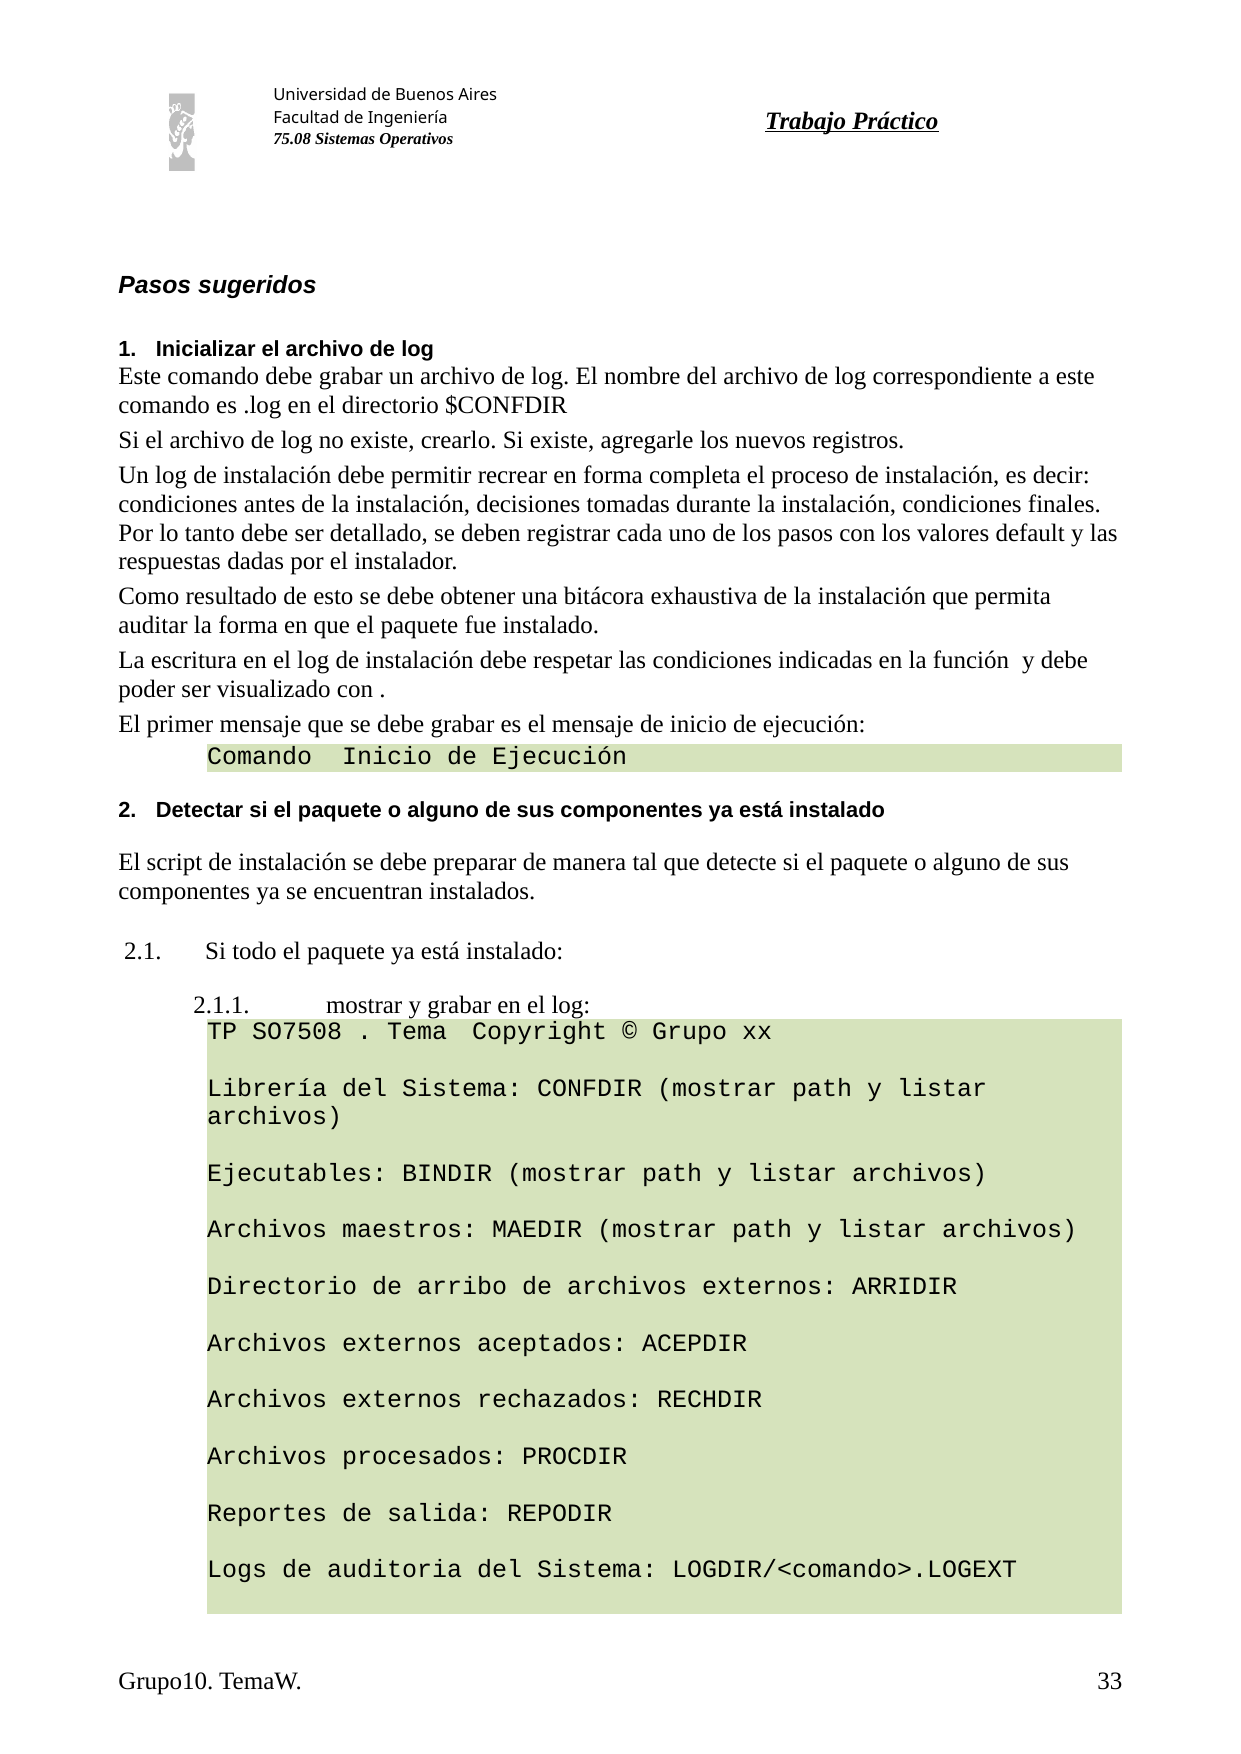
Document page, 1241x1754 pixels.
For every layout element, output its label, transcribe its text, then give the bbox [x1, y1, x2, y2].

text Como resultado de esto se debe obtener una bitácora exhaustiva de la instalación que permita auditar la forma en que el paquete fue instalado. [118, 581, 1122, 639]
text Librería del Sistema: CONFDIR (mostrar path y listar archivos) [207, 1075, 1122, 1132]
subtitle Detectar si el paquete o alguno de sus componentes ya está instalado [118, 797, 1122, 822]
text El primer mensaje que se debe grabar es el mensaje de inicio de ejecución: [118, 709, 1122, 738]
text Directorio de arribo de archivos externos: ARRIDIR [207, 1274, 1122, 1302]
list mostrar y grabar en el log: [193, 990, 1122, 1019]
text Logs de auditoria del Sistema: LOGDIR/<comando>.LOGEXT [207, 1557, 1122, 1585]
list Si todo el paquete ya está instalado: [118, 936, 1122, 965]
text Reportes de salida: REPODIR [207, 1500, 1122, 1529]
text Archivos procesados: PROCDIR [207, 1444, 1122, 1472]
text Este comando debe grabar un archivo de log. El nombre del archivo de log correspondiente a este comando es .log en el directorio $CONFDIR [118, 361, 1122, 419]
text Archivos maestros: MAEDIR (mostrar path y listar archivos) [207, 1217, 1122, 1245]
text Si el archivo de log no existe, crearlo. Si existe, agregarle los nuevos registros. [118, 425, 1122, 454]
text Ejecutables: BINDIR (mostrar path y listar archivos) [207, 1160, 1122, 1189]
text Comando Inicio de Ejecución [207, 744, 1122, 772]
text El script de instalación se debe preparar de manera tal que detecte si el paquete o alguno de sus componentes ya se encuentran instalados. [118, 847, 1122, 905]
text Archivos externos aceptados: ACEPDIR [207, 1330, 1122, 1359]
text La escritura en el log de instalación debe respetar las condiciones indicadas en la función y debe poder ser visualizado con . [118, 645, 1122, 703]
text Archivos externos rechazados: RECHDIR [207, 1387, 1122, 1415]
subtitle Inicializar el archivo de log [118, 336, 1122, 361]
text TP SO7508 . Tema Copyright © Grupo xx [207, 1019, 1122, 1047]
subtitle Pasos sugeridos [118, 270, 1122, 299]
text Un log de instalación debe permitir recrear en forma completa el proceso de instalación, es decir: condiciones antes de la instalación, decisiones tomadas durante la instalación, condiciones finales. Por lo tanto debe ser detallado, se deben registrar cada uno de los pasos con los valores default y las respuestas dadas por el instalador. [118, 460, 1122, 575]
picture [168, 92, 198, 173]
